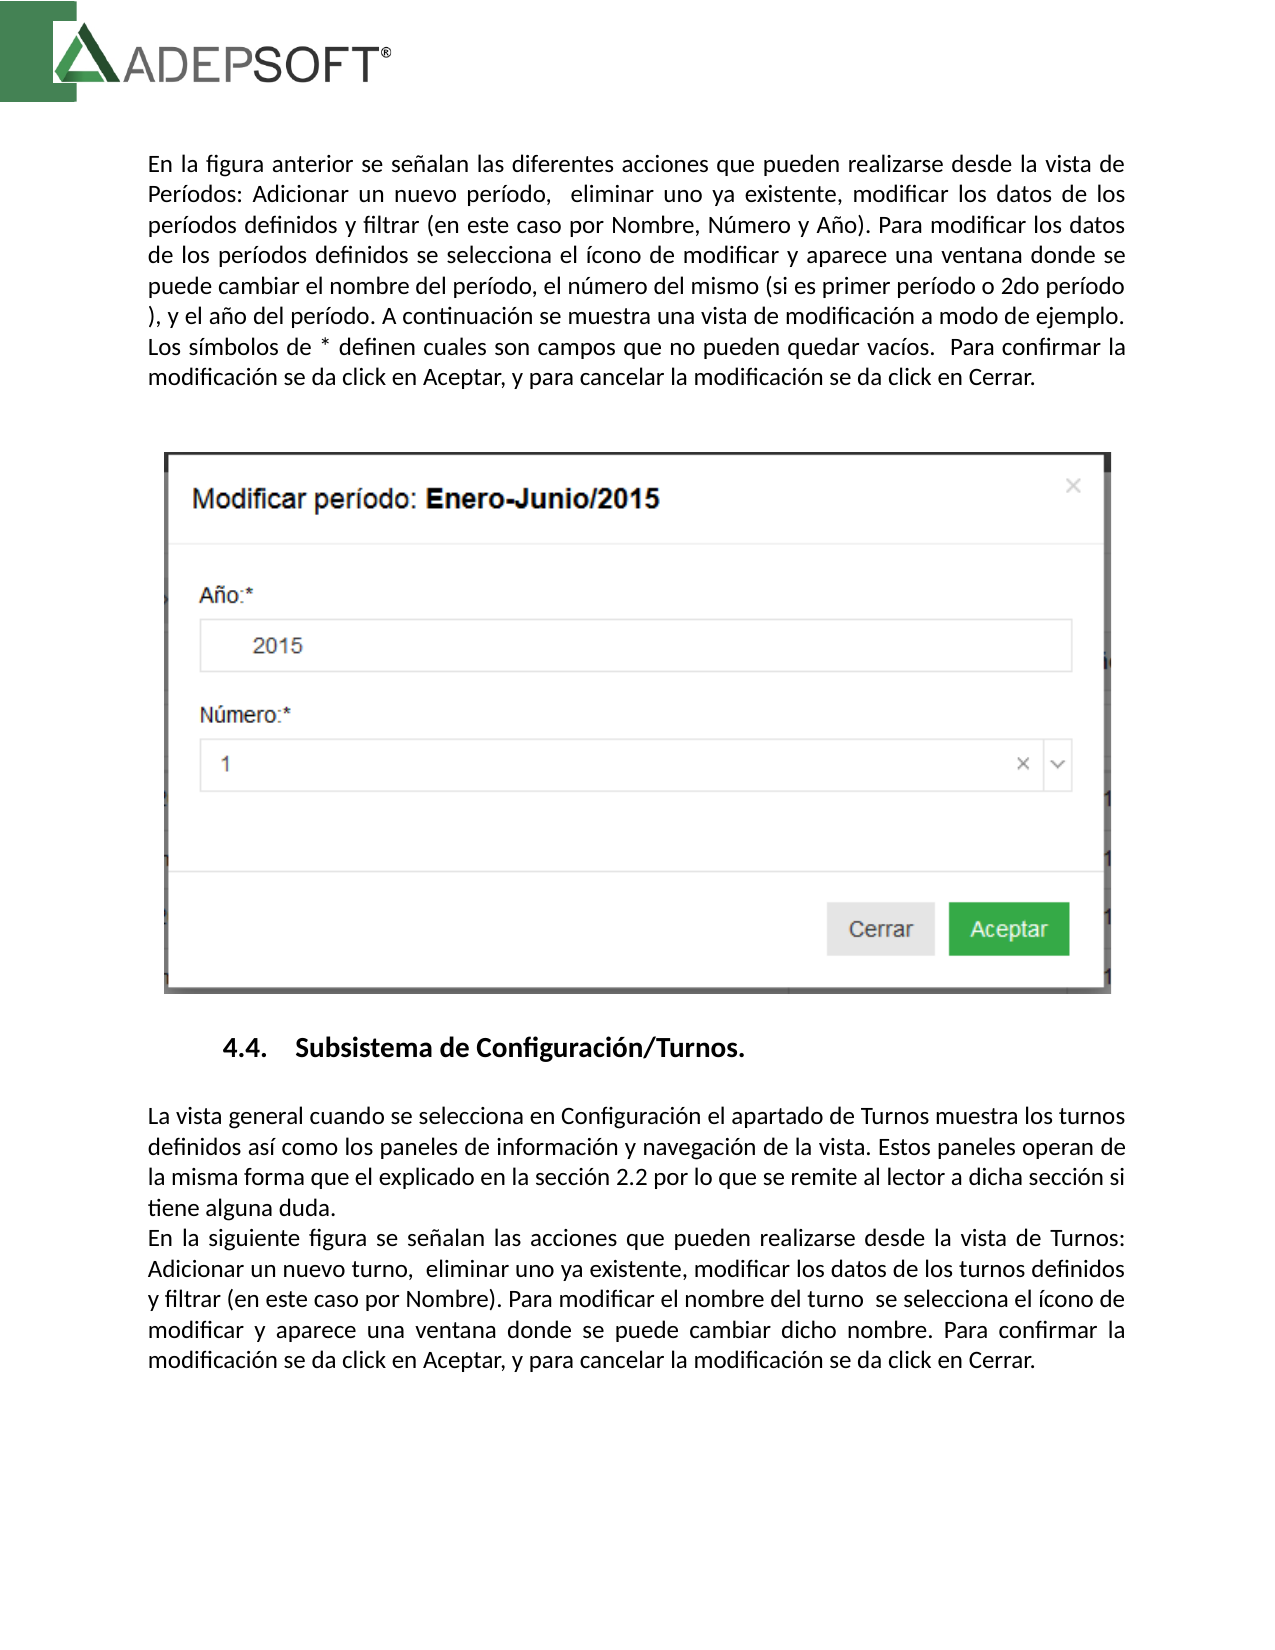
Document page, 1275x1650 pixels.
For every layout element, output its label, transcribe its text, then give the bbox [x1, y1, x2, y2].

text En la siguiente figura se señalan las acciones que pueden realizarse desde la vista de Turnos: Adicionar un nuevo turno, eliminar uno ya existente, modificar los datos de los turnos definidos y filtrar (en este caso por Nombre). Para modificar el nombre del turno se selecciona el ícono de modificar y aparece una ventana donde se puede cambiar dicho nombre. Para confirmar la modificación se da click en Aceptar, y para cancelar la modificación se da click en Cerrar. [148, 1223, 1127, 1375]
list Subsistema de Configuración/Turnos. [223, 1029, 1127, 1065]
text La vista general cuando se selecciona en Configuración el apartado de Turnos muestra los turnos definidos así como los paneles de información y navegación de la vista. Estos paneles operan de la misma forma que el explicado en la sección 2.2 por lo que se remite al lector a dicha sección si tiene alguna duda. [148, 1101, 1127, 1223]
text En la figura anterior se señalan las diferentes acciones que pueden realizarse desde la vista de Períodos: Adicionar un nuevo período, eliminar uno ya existente, modificar los datos de los períodos definidos y filtrar (en este caso por Nombre, Número y Año). Para modificar los datos de los períodos definidos se selecciona el ícono de modificar y aparece una ventana donde se puede cambiar el nombre del período, el número del mismo (si es primer período o 2do período ), y el año del período. A continuación se muestra una vista de modificación a modo de ejemplo. Los símbolos de * definen cuales son campos que no pueden quedar vacíos. Para confirmar la modificación se da click en Aceptar, y para cancelar la modificación se da click en Cerrar. [148, 148, 1127, 392]
picture [53, 21, 392, 83]
